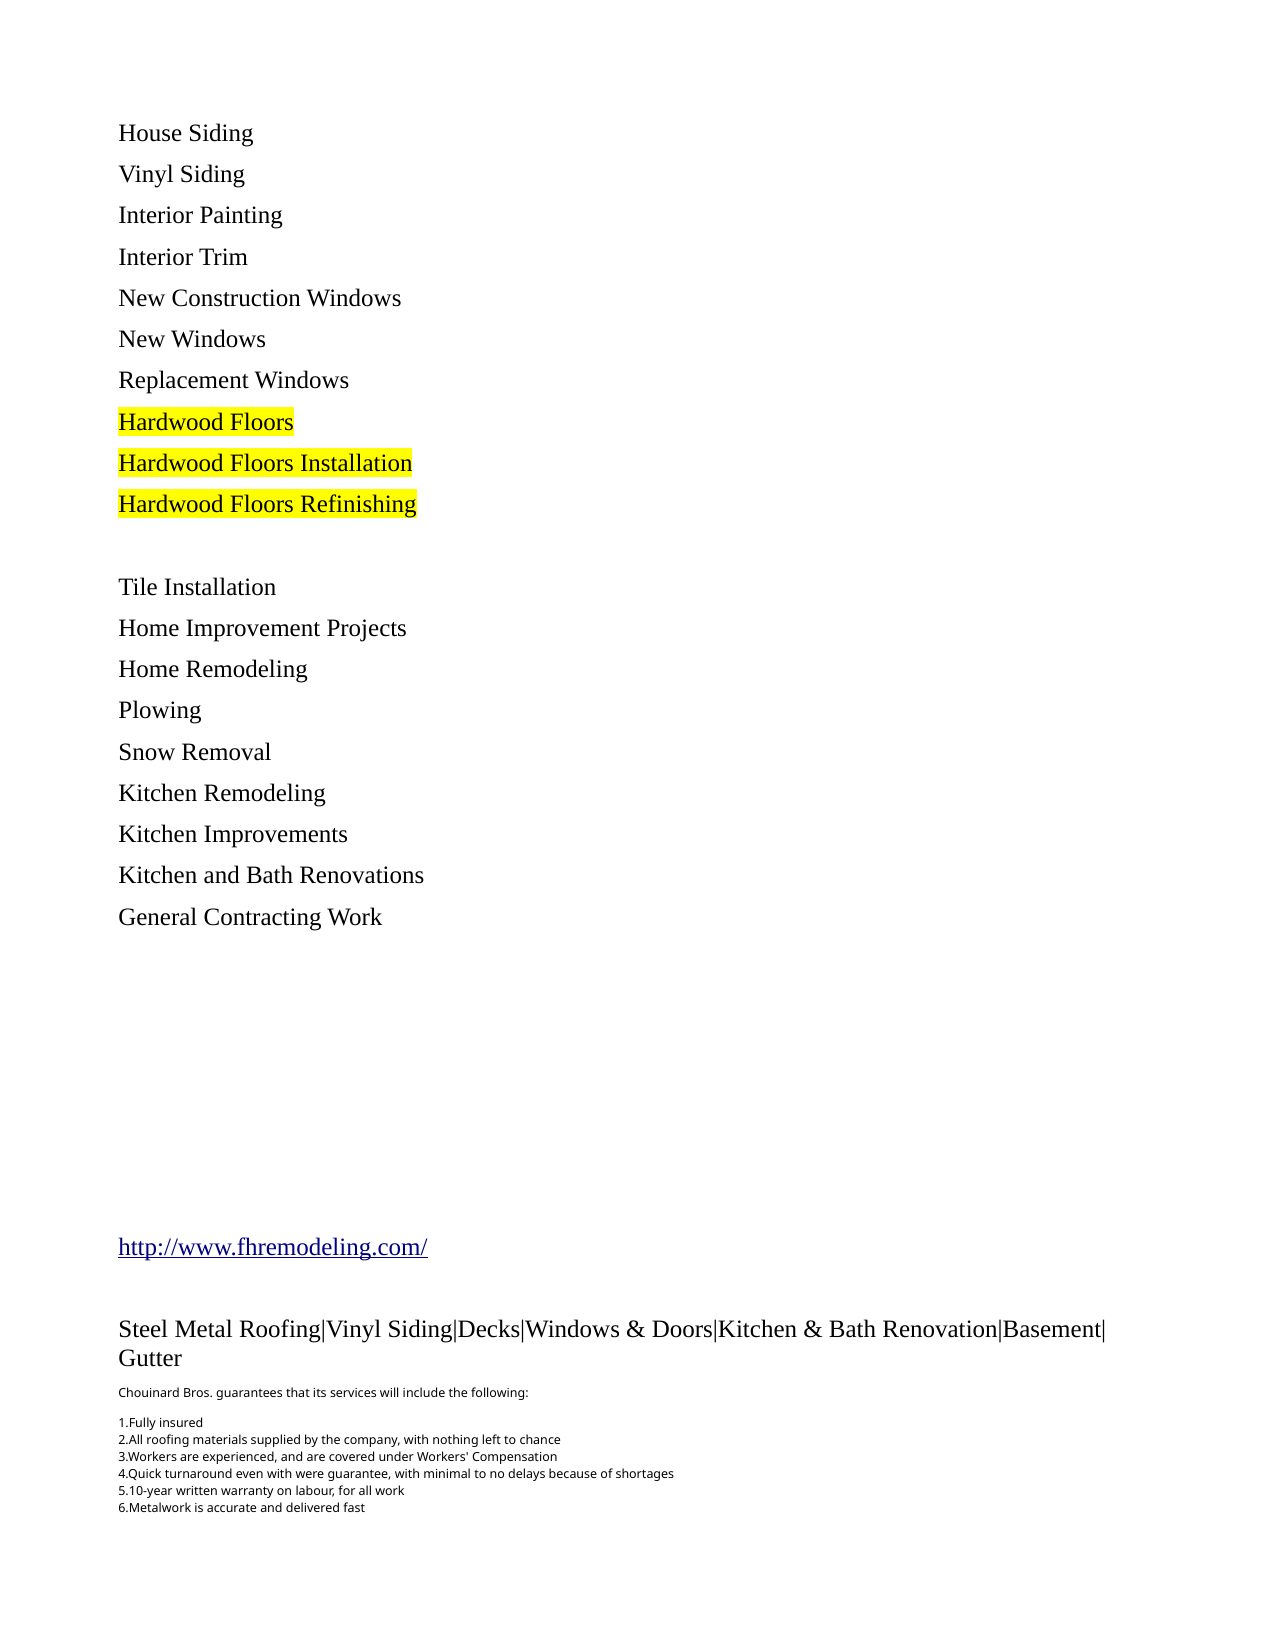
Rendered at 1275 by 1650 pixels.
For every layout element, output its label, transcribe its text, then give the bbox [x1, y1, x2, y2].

text 3.Workers are experienced, and are covered under Workers' Compensation [118, 1448, 1157, 1465]
text Snow Removal [118, 737, 1157, 766]
text Home Improvement Projects [118, 613, 1157, 642]
text 5.10-year written warranty on labour, for all work [118, 1482, 1157, 1499]
text Hardwood Floors [118, 407, 1157, 436]
text Replacement Windows [118, 366, 1157, 394]
text Plowing [118, 696, 1157, 724]
text Interior Trim [118, 242, 1157, 271]
text Vinyl Siding [118, 159, 1157, 188]
text General Contracting Work [118, 902, 1157, 931]
text Hardwood Floors Installation [118, 448, 1157, 477]
text 1.Fully insured [118, 1414, 1157, 1431]
text Chouinard Bros. guarantees that its services will include the following: [118, 1384, 1157, 1401]
text http://www.fhremodeling.com/ [118, 1232, 1157, 1261]
text Home Remodeling [118, 654, 1157, 683]
text 2.All roofing materials supplied by the company, with nothing left to chance [118, 1431, 1157, 1448]
text Tile Installation [118, 572, 1157, 601]
text New Windows [118, 324, 1157, 353]
text House Siding [118, 118, 1157, 147]
text Steel Metal Roofing|Vinyl Siding|Decks|Windows & Doors|Kitchen & Bath Renovation|Basement|Gutter [118, 1314, 1157, 1372]
text 4.Quick turnaround even with were guarantee, with minimal to no delays because of shortages [118, 1465, 1157, 1482]
text Kitchen Remodeling [118, 778, 1157, 807]
text Hardwood Floors Refinishing [118, 489, 1157, 518]
text Interior Painting [118, 201, 1157, 229]
text Kitchen Improvements [118, 819, 1157, 848]
text New Construction Windows [118, 283, 1157, 312]
text Kitchen and Bath Renovations [118, 861, 1157, 889]
text 6.Metalwork is accurate and delivered fast [118, 1499, 1157, 1516]
